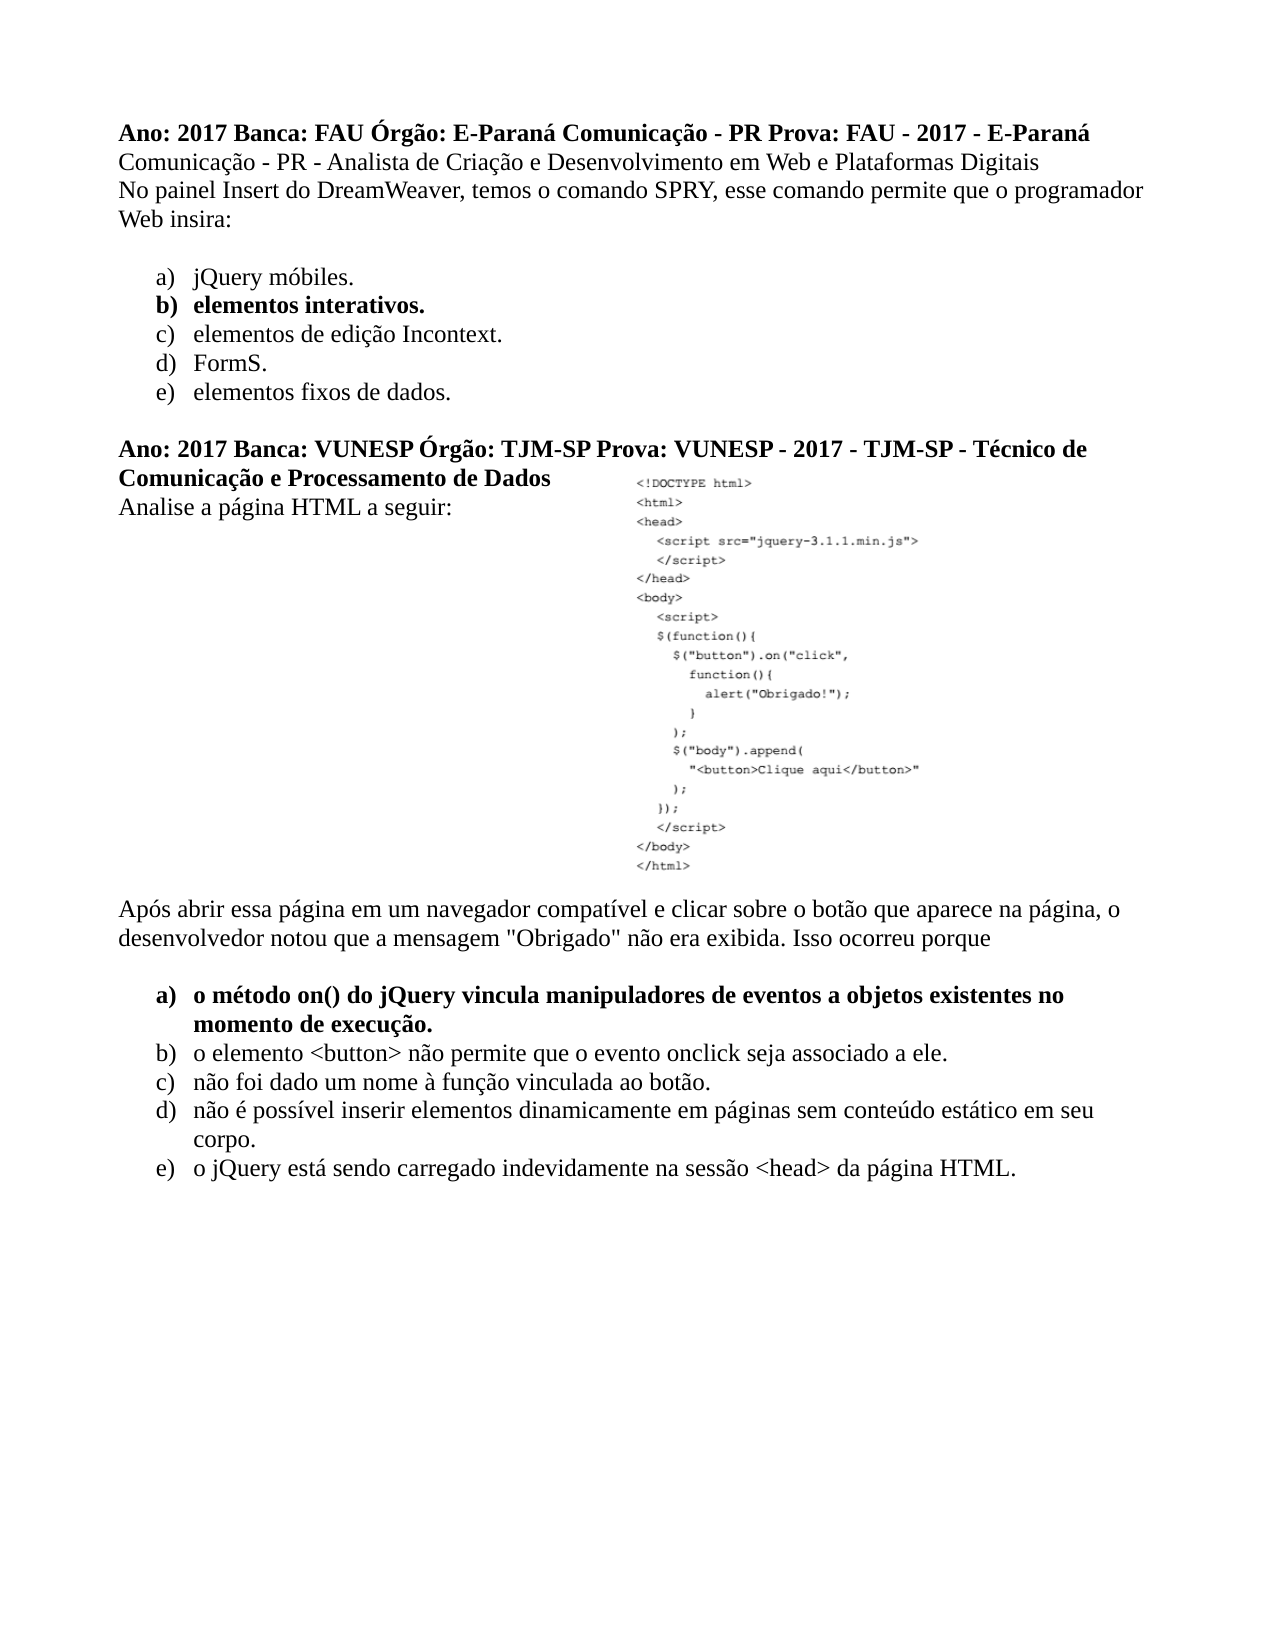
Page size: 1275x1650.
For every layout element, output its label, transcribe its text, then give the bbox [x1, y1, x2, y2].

picture [619, 471, 941, 876]
list elementos de edição Incontext. [156, 319, 1157, 348]
list elementos interativos. [156, 291, 1157, 319]
list não é possível inserir elementos dinamicamente em páginas sem conteúdo estático em seu corpo. [156, 1096, 1157, 1153]
list FormS. [156, 348, 1157, 377]
list elementos fixos de dados. [156, 377, 1157, 406]
text Ano: 2017 Banca: FAU Órgão: E-Paraná Comunicação - PR Prova: FAU - 2017 - E-Paraná Comunicação - PR - Analista de Criação e Desenvolvimento em Web e Plataformas Digitais [118, 118, 1157, 176]
text Analise a página HTML a seguir: [118, 492, 619, 521]
list o jQuery está sendo carregado indevidamente na sessão <head> da página HTML. [156, 1153, 1157, 1182]
list não foi dado um nome à função vinculada ao botão. [156, 1067, 1157, 1096]
list o elemento <button> não permite que o evento onclick seja associado a ele. [156, 1038, 1157, 1067]
text Ano: 2017 Banca: VUNESP Órgão: TJM-SP Prova: VUNESP - 2017 - TJM-SP - Técnico de Comunicação e Processamento de Dados [118, 434, 1157, 492]
text No painel Insert do DreamWeaver, temos o comando SPRY, esse comando permite que o programador Web insira: [118, 176, 1157, 233]
text Após abrir essa página em um navegador compatível e clicar sobre o botão que aparece na página, o desenvolvedor notou que a mensagem "Obrigado" não era exibida. Isso ocorreu porque [118, 894, 1157, 952]
list o método on() do jQuery vincula manipuladores de eventos a objetos existentes no momento de execução. [156, 981, 1157, 1038]
text [941, 492, 1157, 521]
list jQuery móbiles. [156, 262, 1157, 291]
